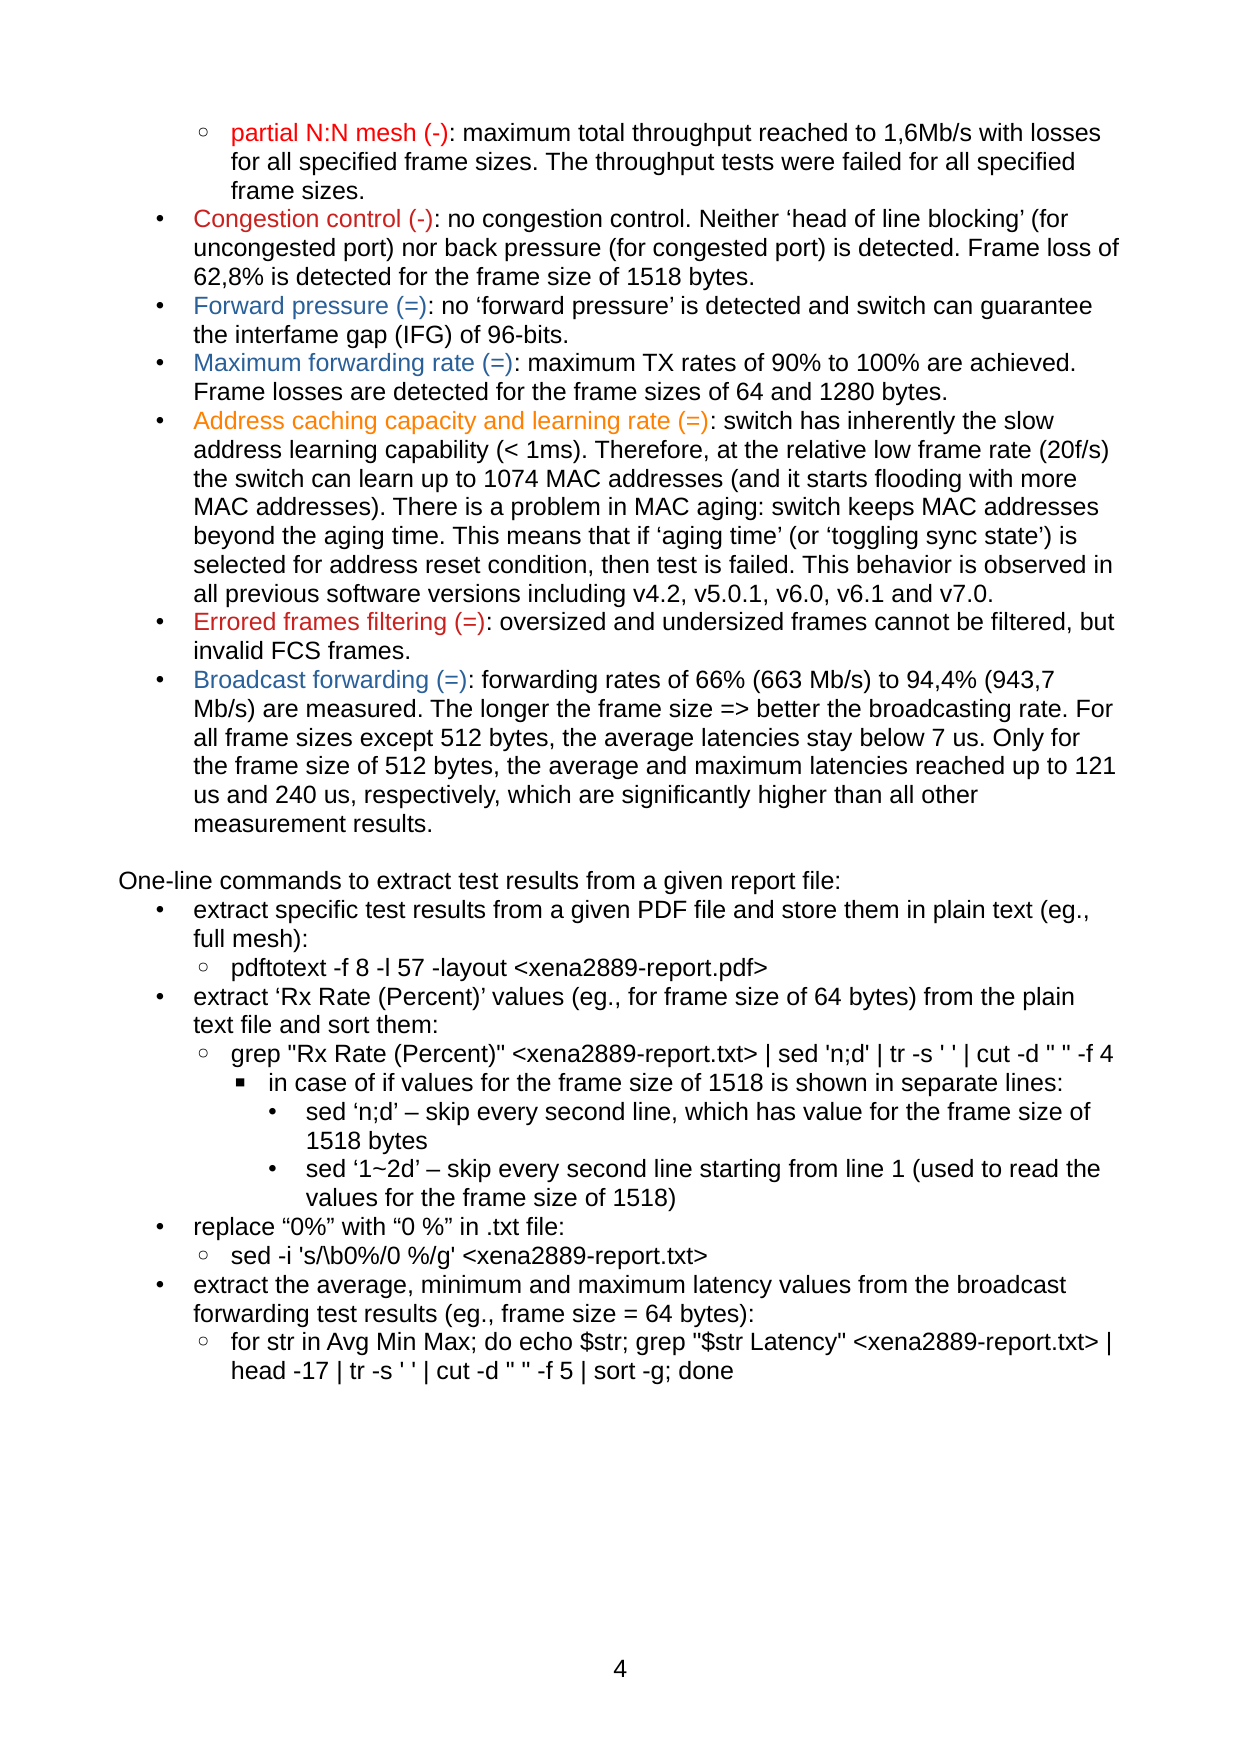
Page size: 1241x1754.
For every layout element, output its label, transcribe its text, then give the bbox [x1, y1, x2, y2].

list sed ‘n;d’ – skip every second line, which has value for the frame size of 1518 bytes [268, 1097, 1122, 1154]
list Broadcast forwarding (=): forwarding rates of 66% (663 Mb/s) to 94,4% (943,7 Mb/s) are measured. The longer the frame size => better the broadcasting rate. For all frame sizes except 512 bytes, the average latencies stay below 7 us. Only for the frame size of 512 bytes, the average and maximum latencies reached up to 121 us and 240 us, respectively, which are significantly higher than all other measurement results. [156, 665, 1122, 838]
list Address caching capacity and learning rate (=): switch has inherently the slow address learning capability (< 1ms). Therefore, at the relative low frame rate (20f/s) the switch can learn up to 1074 MAC addresses (and it starts flooding with more MAC addresses). There is a problem in MAC aging: switch keeps MAC addresses beyond the aging time. This means that if ‘aging time’ (or ‘toggling sync state’) is selected for address reset condition, then test is failed. This behavior is observed in all previous software versions including v4.2, v5.0.1, v6.0, v6.1 and v7.0. [156, 406, 1122, 607]
list extract the average, minimum and maximum latency values from the broadcast forwarding test results (eg., frame size = 64 bytes): [156, 1270, 1122, 1327]
list sed ‘1~2d’ – skip every second line starting from line 1 (used to read the values for the frame size of 1518) [268, 1154, 1122, 1212]
list in case of if values for the frame size of 1518 is shown in separate lines: [231, 1068, 1122, 1097]
list Maximum forwarding rate (=): maximum TX rates of 90% to 100% are achieved. Frame losses are detected for the frame sizes of 64 and 1280 bytes. [156, 348, 1122, 406]
list pdftotext -f 8 -l 57 -layout <xena2889-report.pdf> [193, 953, 1122, 982]
list Congestion control (-): no congestion control. Neither ‘head of line blocking’ (for uncongested port) nor back pressure (for congested port) is detected. Frame loss of 62,8% is detected for the frame size of 1518 bytes. [156, 204, 1122, 291]
text One-line commands to extract test results from a given report file: [118, 866, 1122, 895]
list sed -i 's/\b0%/0 %/g' <xena2889-report.txt> [193, 1241, 1122, 1270]
list replace “0%” with “0 %” in .txt file: [156, 1212, 1122, 1241]
list for str in Avg Min Max; do echo $str; grep "$str Latency" <xena2889-report.txt> | head -17 | tr -s ' ' | cut -d " " -f 5 | sort -g; done [193, 1327, 1122, 1385]
list partial N:N mesh (-): maximum total throughput reached to 1,6Mb/s with losses for all specified frame sizes. The throughput tests were failed for all specified frame sizes. [193, 118, 1122, 204]
list Errored frames filtering (=): oversized and undersized frames cannot be filtered, but invalid FCS frames. [156, 607, 1122, 665]
list Forward pressure (=): no ‘forward pressure’ is detected and switch can guarantee the interfame gap (IFG) of 96-bits. [156, 291, 1122, 348]
list extract ‘Rx Rate (Percent)’ values (eg., for frame size of 64 bytes) from the plain text file and sort them: [156, 982, 1122, 1039]
list grep "Rx Rate (Percent)" <xena2889-report.txt> | sed 'n;d' | tr -s ' ' | cut -d " " -f 4 [193, 1039, 1122, 1068]
list extract specific test results from a given PDF file and store them in plain text (eg., full mesh): [156, 895, 1122, 953]
